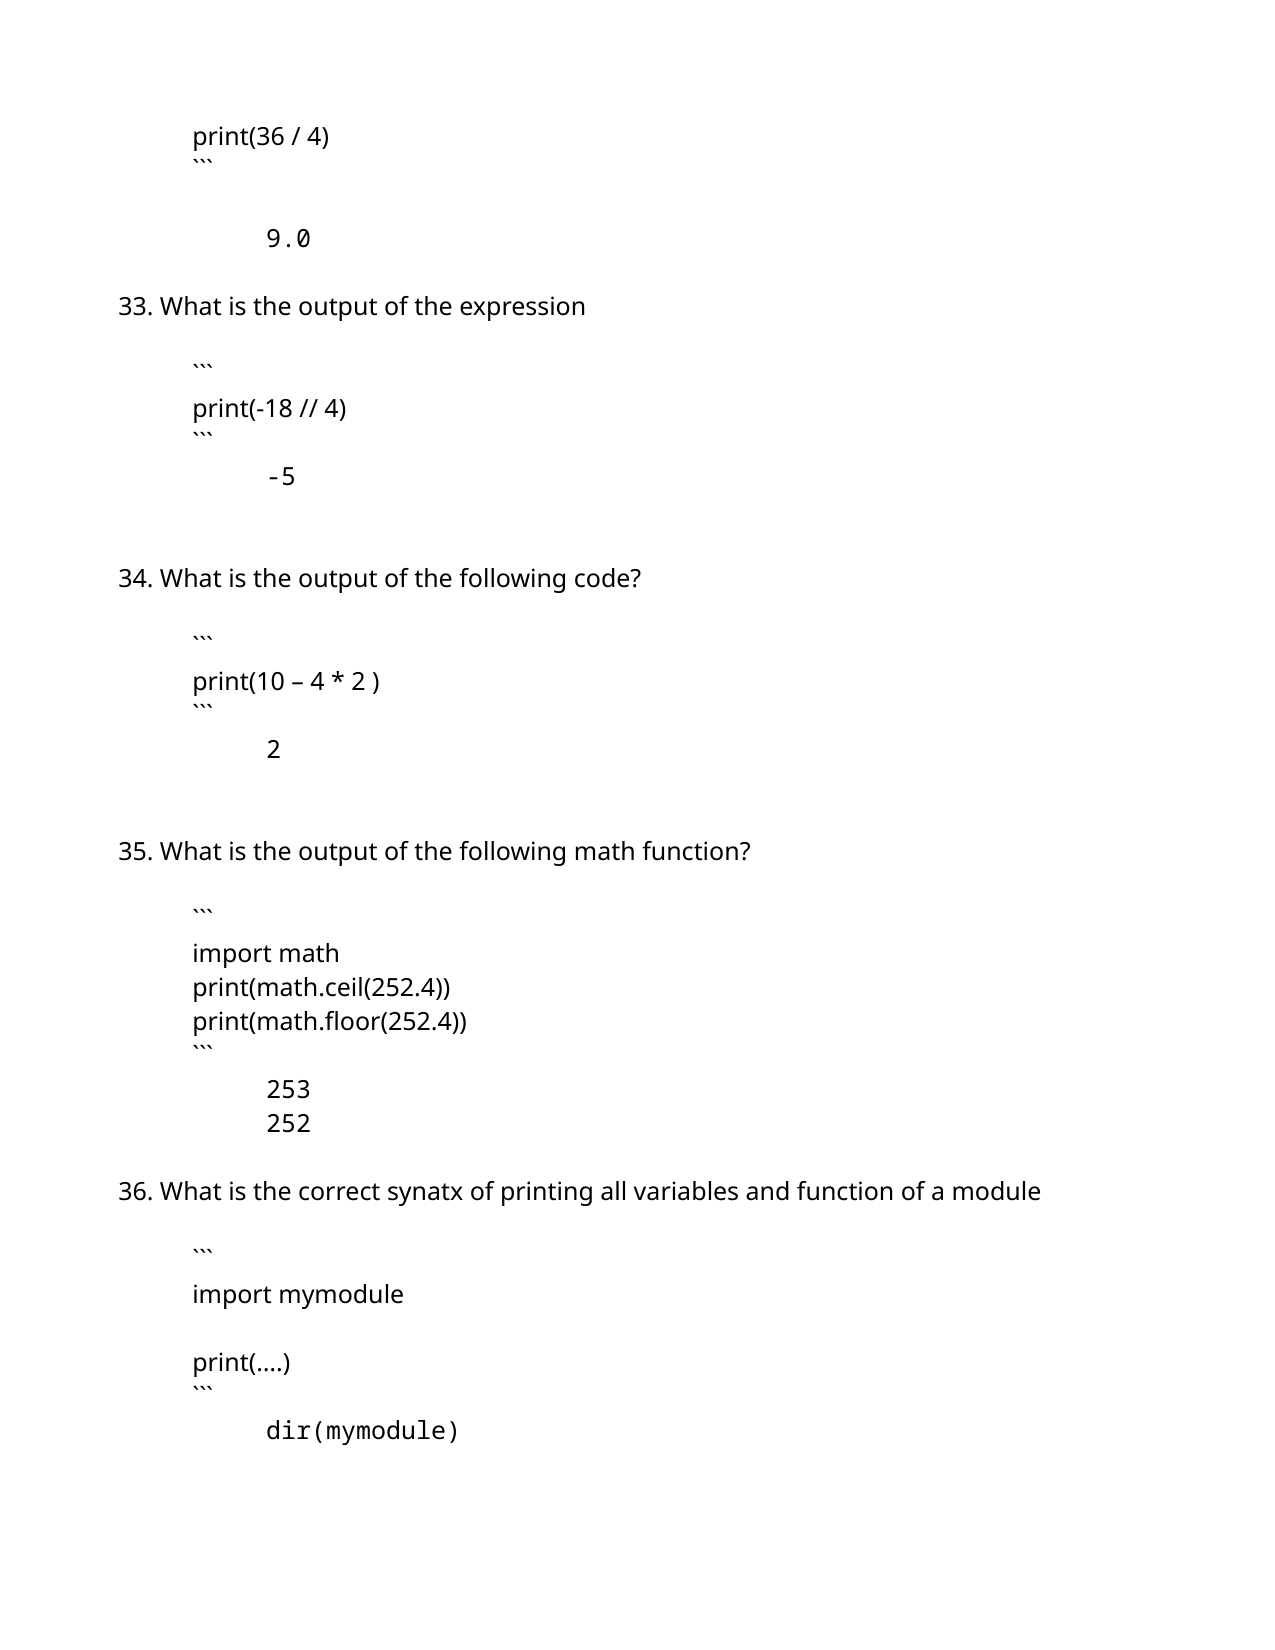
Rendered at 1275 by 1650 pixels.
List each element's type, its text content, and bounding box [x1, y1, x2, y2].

text dir(mymodule) [118, 1412, 1157, 1447]
text print(math.ceil(252.4)) [118, 970, 1157, 1004]
text import mymodule [118, 1276, 1157, 1310]
text ``` [118, 357, 1157, 391]
text -5 [118, 459, 1157, 493]
text ``` [118, 697, 1157, 731]
text 34. What is the output of the following code? [118, 561, 1157, 595]
text ``` [118, 1378, 1157, 1412]
text ``` [118, 1242, 1157, 1276]
text ``` [118, 902, 1157, 936]
text ``` [118, 629, 1157, 663]
text print(10 – 4 * 2 ) [118, 663, 1157, 697]
text 9.0 [118, 220, 1157, 254]
text ``` [118, 152, 1157, 186]
text print(….) [118, 1344, 1157, 1378]
text 253 [118, 1072, 1157, 1106]
text print(-18 // 4) [118, 391, 1157, 425]
text print(math.floor(252.4)) [118, 1004, 1157, 1038]
text 33. What is the output of the expression [118, 288, 1157, 322]
text 36. What is the correct synatx of printing all variables and function of a module [118, 1174, 1157, 1208]
text 35. What is the output of the following math function? [118, 833, 1157, 867]
text 2 [118, 731, 1157, 765]
text ``` [118, 425, 1157, 459]
text ``` [118, 1038, 1157, 1072]
text print(36 / 4) [118, 118, 1157, 152]
text 252 [118, 1106, 1157, 1140]
text import math [118, 936, 1157, 970]
